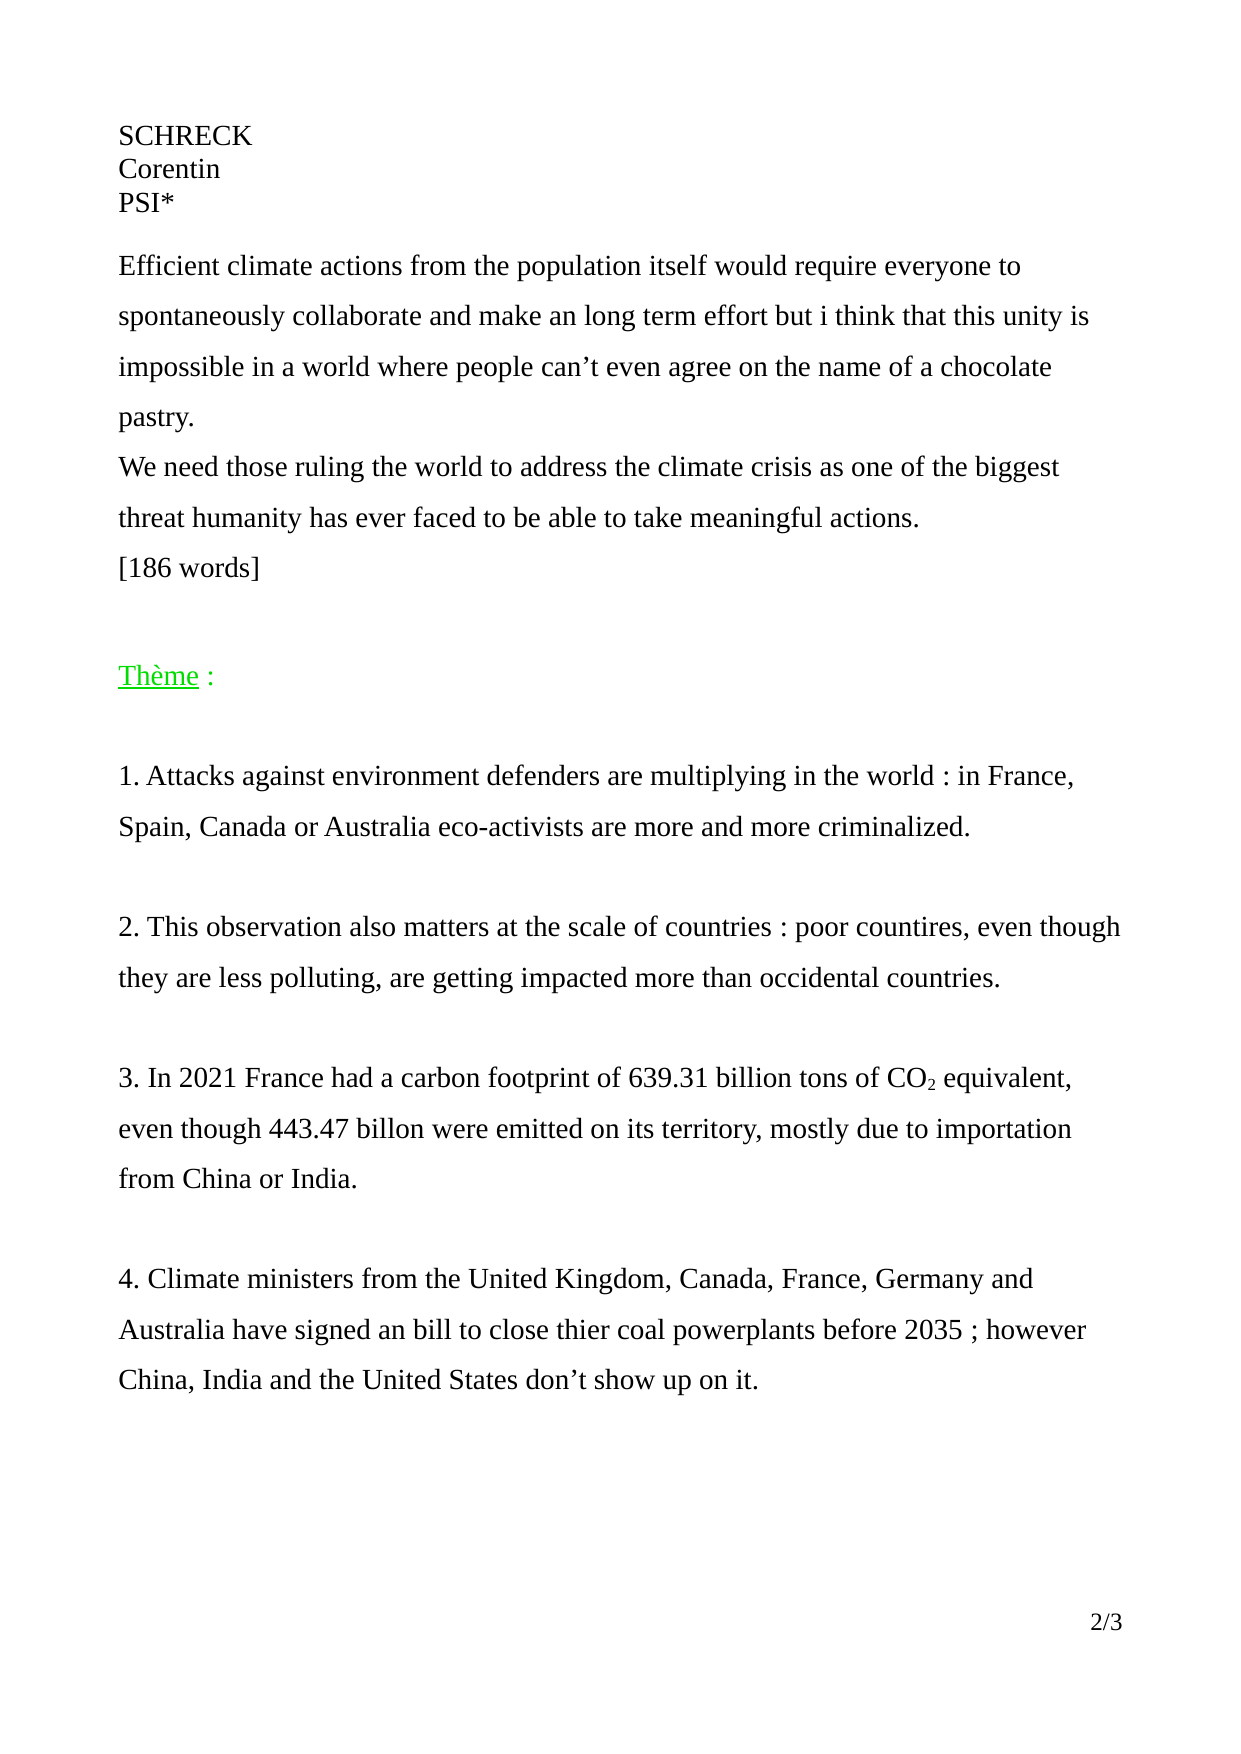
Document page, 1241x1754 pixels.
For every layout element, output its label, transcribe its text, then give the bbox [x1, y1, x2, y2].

text Thème : [118, 658, 1122, 691]
text 4. Climate ministers from the United Kingdom, Canada, France, Germany and Australia have signed an bill to close thier coal powerplants before 2035 ; however China, India and the United States don’t show up on it. [118, 1262, 1122, 1396]
text 2. This observation also matters at the scale of countries : poor countires, even though they are less polluting, are getting impacted more than occidental countries. [118, 909, 1122, 993]
text 1. Attacks against environment defenders are multiplying in the world : in France, Spain, Canada or Australia eco-activists are more and more criminalized. [118, 758, 1122, 842]
text We need those ruling the world to address the climate crisis as one of the biggest threat humanity has ever faced to be able to take meaningful actions. [118, 449, 1122, 533]
text 3. In 2021 France had a carbon footprint of 639.31 billion tons of CO2 equivalent, even though 443.47 billon were emitted on its territory, mostly due to importation from China or India. [118, 1060, 1122, 1194]
text [186 words] [118, 550, 1122, 584]
text Efficient climate actions from the population itself would require everyone to spontaneously collaborate and make an long term effort but i think that this unity is impossible in a world where people can’t even agree on the name of a chocolate pastry. [118, 248, 1122, 433]
